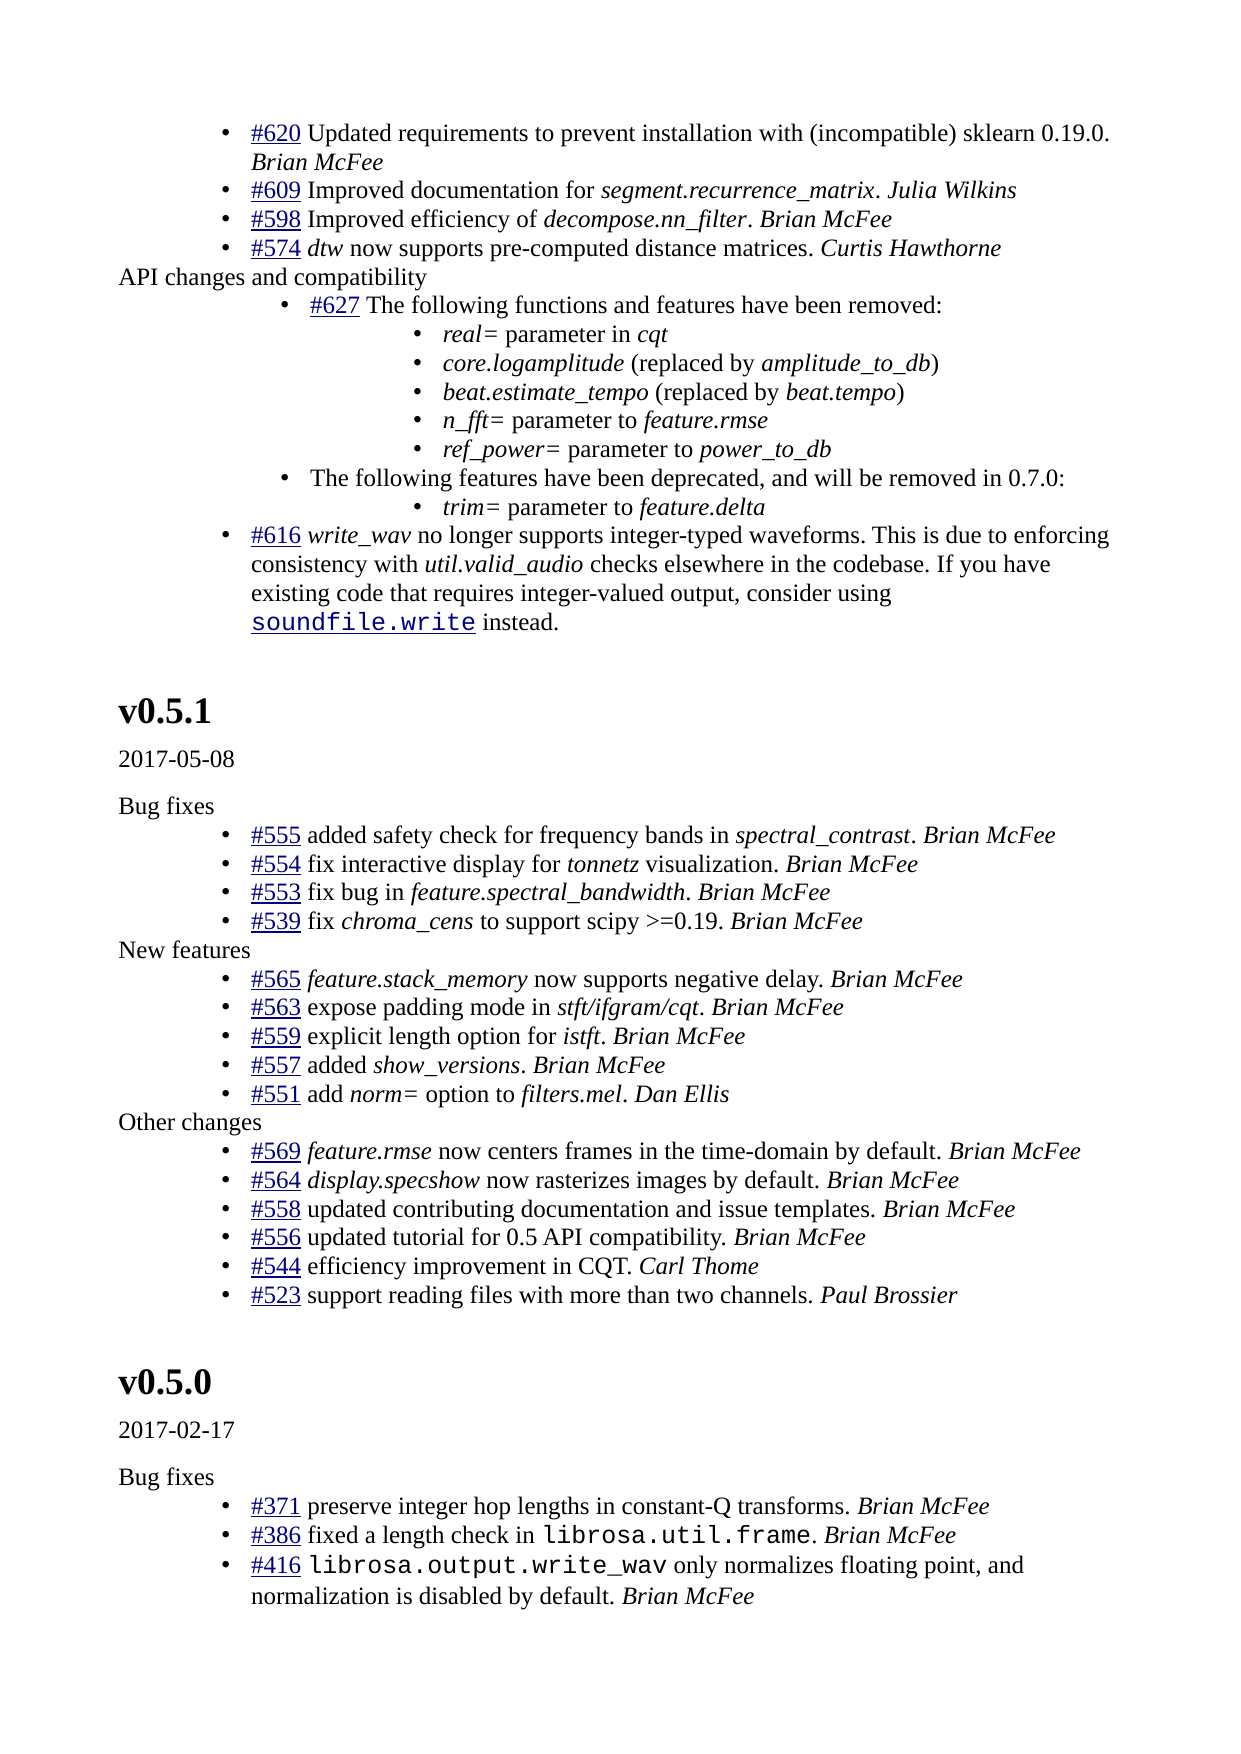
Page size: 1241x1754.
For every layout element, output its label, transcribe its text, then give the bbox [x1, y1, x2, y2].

list #551 add norm= option to filters.mel. Dan Ellis [221, 1079, 1122, 1107]
list #555 added safety check for frequency bands in spectral_contrast. Brian McFee [221, 820, 1122, 849]
list #559 explicit length option for istft. Brian McFee [221, 1021, 1122, 1050]
subtitle Bug fixes [118, 1462, 1122, 1491]
list #569 feature.rmse now centers frames in the time-domain by default. Brian McFee [221, 1136, 1122, 1165]
list #386 fixed a length check in librosa.util.frame. Brian McFee [221, 1520, 1122, 1551]
list #609 Improved documentation for segment.recurrence_matrix. Julia Wilkins [221, 176, 1122, 204]
subtitle v0.5.0 [118, 1359, 1122, 1402]
list #558 updated contributing documentation and issue templates. Brian McFee [221, 1194, 1122, 1222]
list #416 librosa.output.write_wav only normalizes floating point, and normalization is disabled by default. Brian McFee [221, 1551, 1122, 1610]
list ref_power= parameter to power_to_db [413, 434, 1122, 463]
text 2017-02-17 [118, 1415, 1122, 1443]
list trim= parameter to feature.delta [413, 492, 1122, 521]
subtitle Bug fixes [118, 791, 1122, 820]
list #554 fix interactive display for tonnetz visualization. Brian McFee [221, 849, 1122, 877]
list n_fft= parameter to feature.rmse [413, 406, 1122, 434]
list real= parameter in cqt [413, 319, 1122, 348]
list #574 dtw now supports pre-computed distance matrices. Curtis Hawthorne [221, 233, 1122, 262]
list #539 fix chroma_cens to support scipy >=0.19. Brian McFee [221, 906, 1122, 935]
list #371 preserve integer hop lengths in constant-Q transforms. Brian McFee [221, 1491, 1122, 1520]
subtitle Other changes [118, 1107, 1122, 1136]
list #565 feature.stack_memory now supports negative delay. Brian McFee [221, 964, 1122, 992]
list #563 expose padding mode in stft/ifgram/cqt. Brian McFee [221, 992, 1122, 1021]
text 2017-05-08 [118, 744, 1122, 772]
list beat.estimate_tempo (replaced by beat.tempo) [413, 377, 1122, 406]
list #523 support reading files with more than two channels. Paul Brossier [221, 1280, 1122, 1309]
list #564 display.specshow now rasterizes images by default. Brian McFee [221, 1165, 1122, 1194]
list #557 added show_versions. Brian McFee [221, 1050, 1122, 1079]
list #616 write_wav no longer supports integer-typed waveforms. This is due to enforcing consistency with util.valid_audio checks elsewhere in the codebase. If you have existing code that requires integer-valued output, consider using soundfile.write instead. [221, 521, 1122, 638]
list #544 efficiency improvement in CQT. Carl Thome [221, 1251, 1122, 1280]
subtitle API changes and compatibility [118, 262, 1122, 291]
subtitle #627 The following functions and features have been removed: [280, 291, 1122, 319]
subtitle v0.5.1 [118, 688, 1122, 731]
list #620 Updated requirements to prevent installation with (incompatible) sklearn 0.19.0. Brian McFee [221, 118, 1122, 176]
list #598 Improved efficiency of decompose.nn_filter. Brian McFee [221, 204, 1122, 233]
list #553 fix bug in feature.spectral_bandwidth. Brian McFee [221, 877, 1122, 906]
list core.logamplitude (replaced by amplitude_to_db) [413, 348, 1122, 377]
subtitle New features [118, 935, 1122, 964]
list #556 updated tutorial for 0.5 API compatibility. Brian McFee [221, 1222, 1122, 1251]
subtitle The following features have been deprecated, and will be removed in 0.7.0: [280, 463, 1122, 492]
